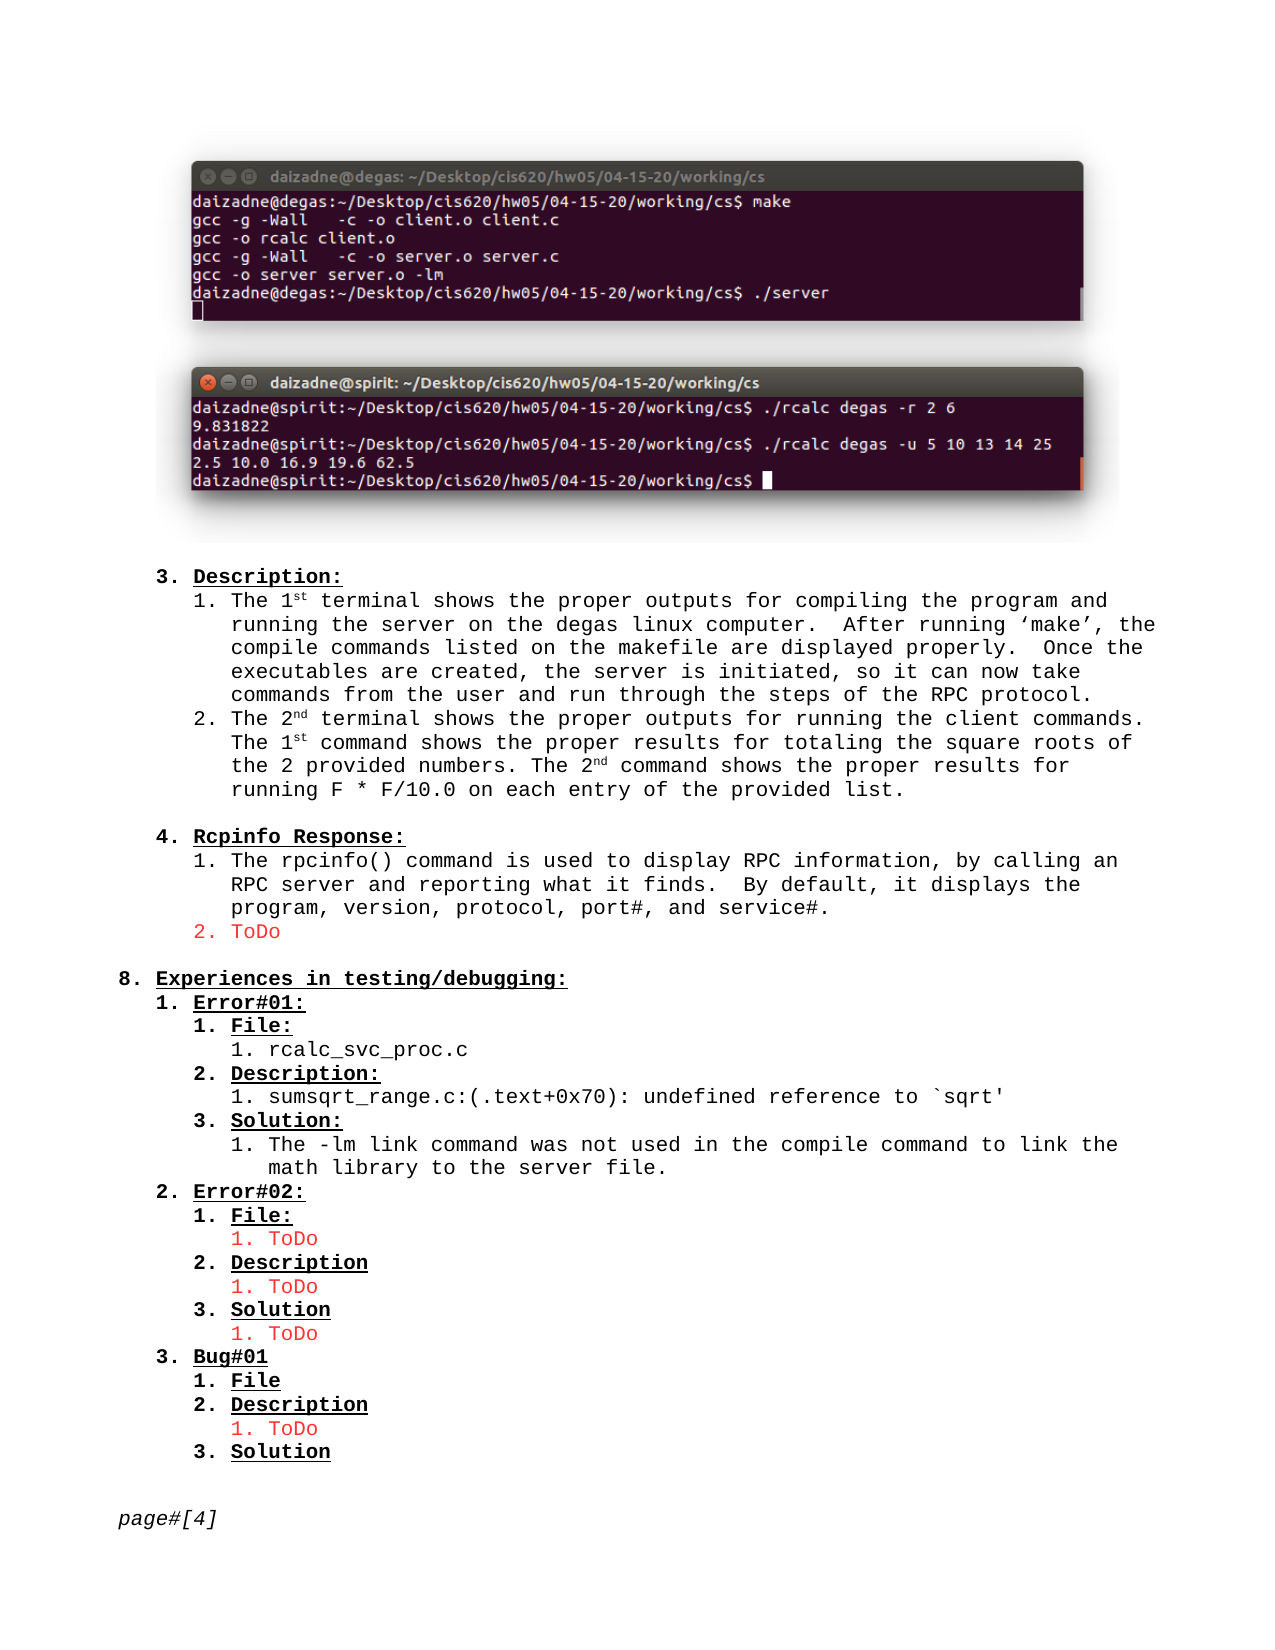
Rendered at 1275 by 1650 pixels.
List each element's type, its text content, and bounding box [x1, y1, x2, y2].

list Description [193, 1252, 1157, 1276]
list Solution: [193, 1110, 1157, 1134]
list Experiences in testing/debugging: [118, 968, 1157, 992]
list Bug#01 [156, 1347, 1157, 1370]
list File [193, 1370, 1157, 1394]
list File: [193, 1205, 1157, 1228]
list ToDo [231, 1228, 1157, 1252]
list The -lm link command was not used in the compile command to link the math library to the server file. [231, 1134, 1157, 1181]
list Solution [193, 1441, 1157, 1465]
list Description: [193, 1063, 1157, 1086]
list The 2nd terminal shows the proper outputs for running the client commands. The 1st command shows the proper results for totaling the square roots of the 2 provided numbers. The 2nd command shows the proper results for running F * F/10.0 on each entry of the provided list. [193, 708, 1157, 803]
list Rcpinfo Response: [156, 826, 1157, 850]
list The 1st terminal shows the proper outputs for compiling the program and running the server on the degas linux computer. After running ‘make’, the compile commands listed on the makefile are displayed properly. Once the executables are created, the server is initiated, so it can now take commands from the user and run through the steps of the RPC protocol. [193, 590, 1157, 708]
list rcalc_svc_proc.c [231, 1039, 1157, 1063]
list ToDo [231, 1417, 1157, 1441]
list ToDo [231, 1323, 1157, 1347]
list sumsqrt_range.c:(.text+0x70): undefined reference to `sqrt' [231, 1086, 1157, 1110]
list Solution [193, 1299, 1157, 1323]
list Description [193, 1394, 1157, 1417]
list File: [193, 1016, 1157, 1039]
list ToDo [231, 1276, 1157, 1299]
list ToDo [193, 921, 1157, 944]
picture [155, 118, 1120, 543]
list The rpcinfo() command is used to display RPC information, by calling an RPC server and reporting what it finds. By default, it displays the program, version, protocol, port#, and service#. [193, 850, 1157, 921]
list Error#02: [156, 1181, 1157, 1205]
list Error#01: [156, 992, 1157, 1016]
list Description: [156, 566, 1157, 590]
